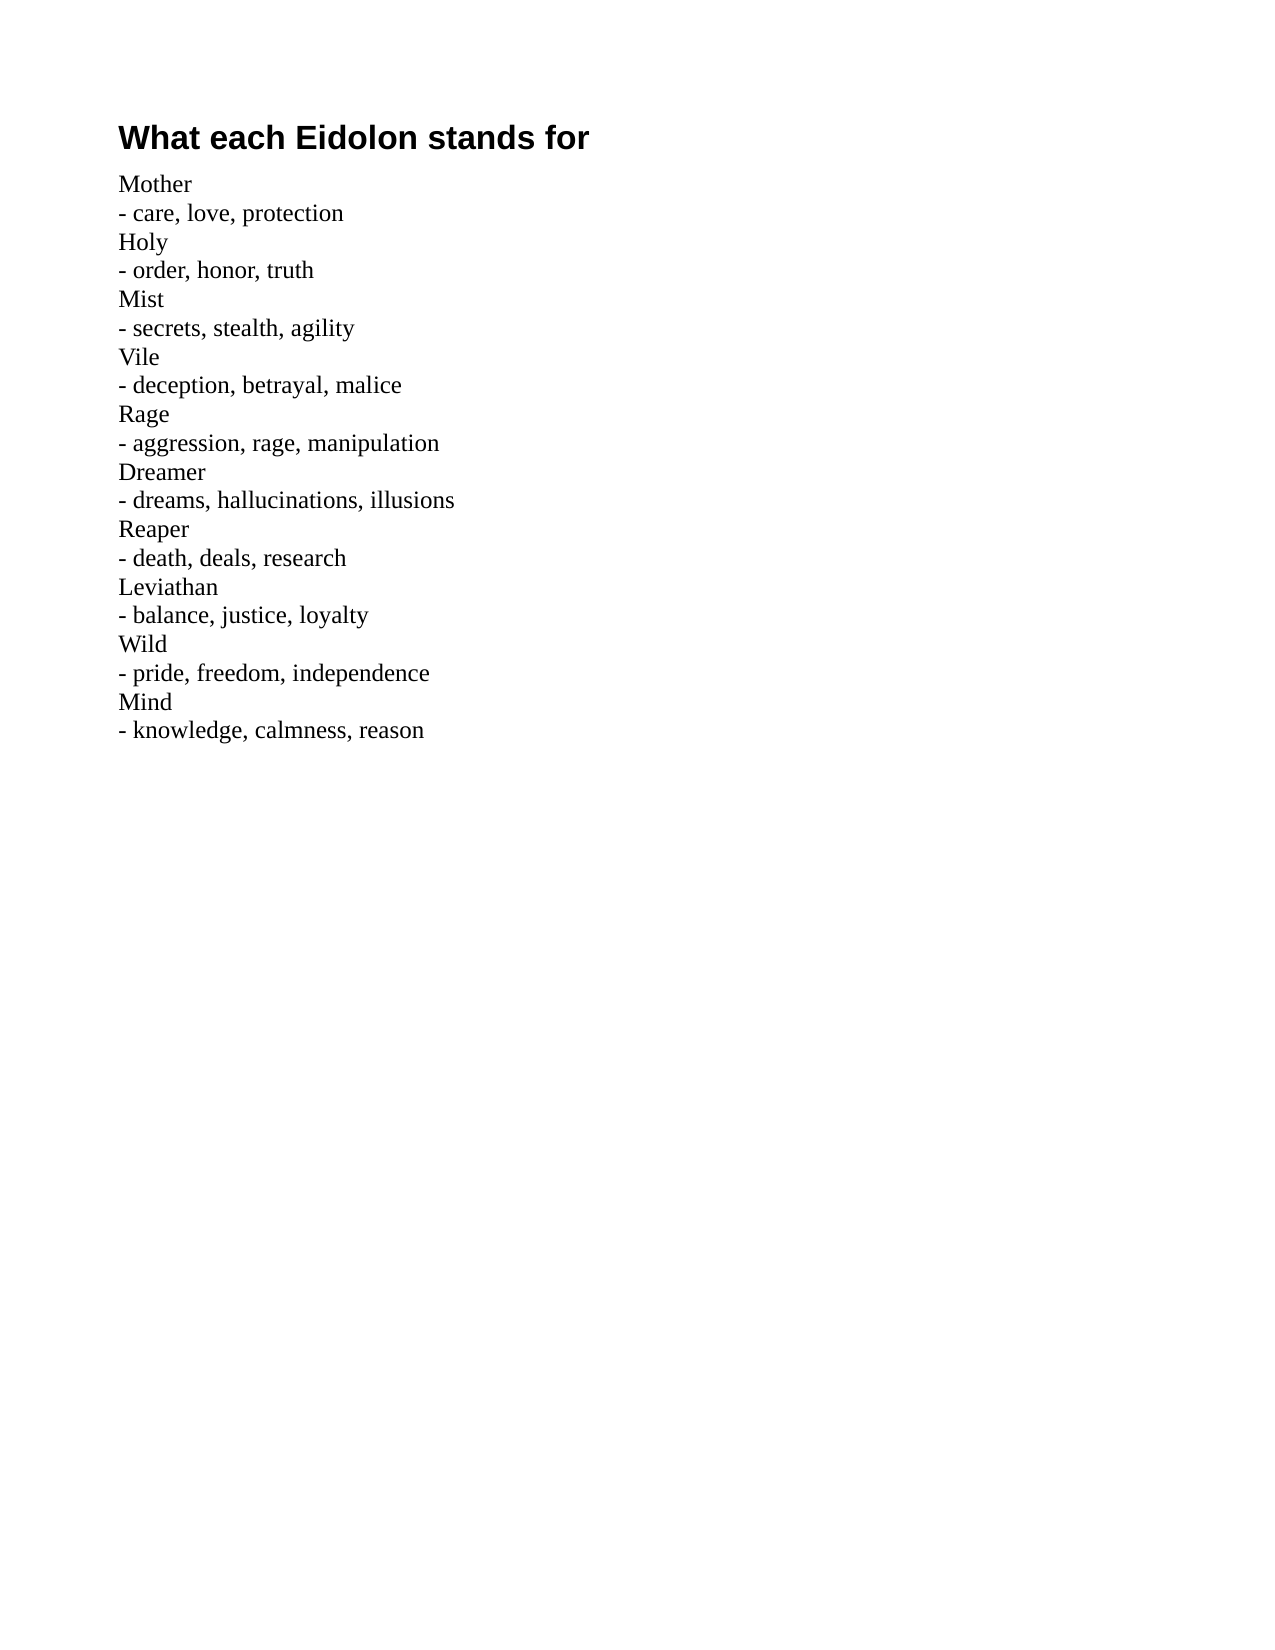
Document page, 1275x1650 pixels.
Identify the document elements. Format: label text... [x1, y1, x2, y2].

text Leviathan [118, 572, 1157, 601]
text Mind [118, 687, 1157, 716]
text - knowledge, calmness, reason [118, 716, 1157, 744]
text Vile [118, 342, 1157, 371]
text Reaper [118, 514, 1157, 543]
text - dreams, hallucinations, illusions [118, 486, 1157, 514]
subtitle What each Eidolon stands for [118, 118, 1157, 157]
text Mist [118, 284, 1157, 313]
text - aggression, rage, manipulation [118, 428, 1157, 457]
text - care, love, protection [118, 198, 1157, 227]
text Dreamer [118, 457, 1157, 486]
text Mother [118, 169, 1157, 198]
text Holy [118, 227, 1157, 256]
text - secrets, stealth, agility [118, 313, 1157, 342]
text - death, deals, research [118, 543, 1157, 572]
text - balance, justice, loyalty [118, 601, 1157, 629]
text Wild [118, 629, 1157, 658]
text - deception, betrayal, malice [118, 371, 1157, 399]
text - pride, freedom, independence [118, 658, 1157, 687]
text Rage [118, 399, 1157, 428]
text - order, honor, truth [118, 256, 1157, 284]
